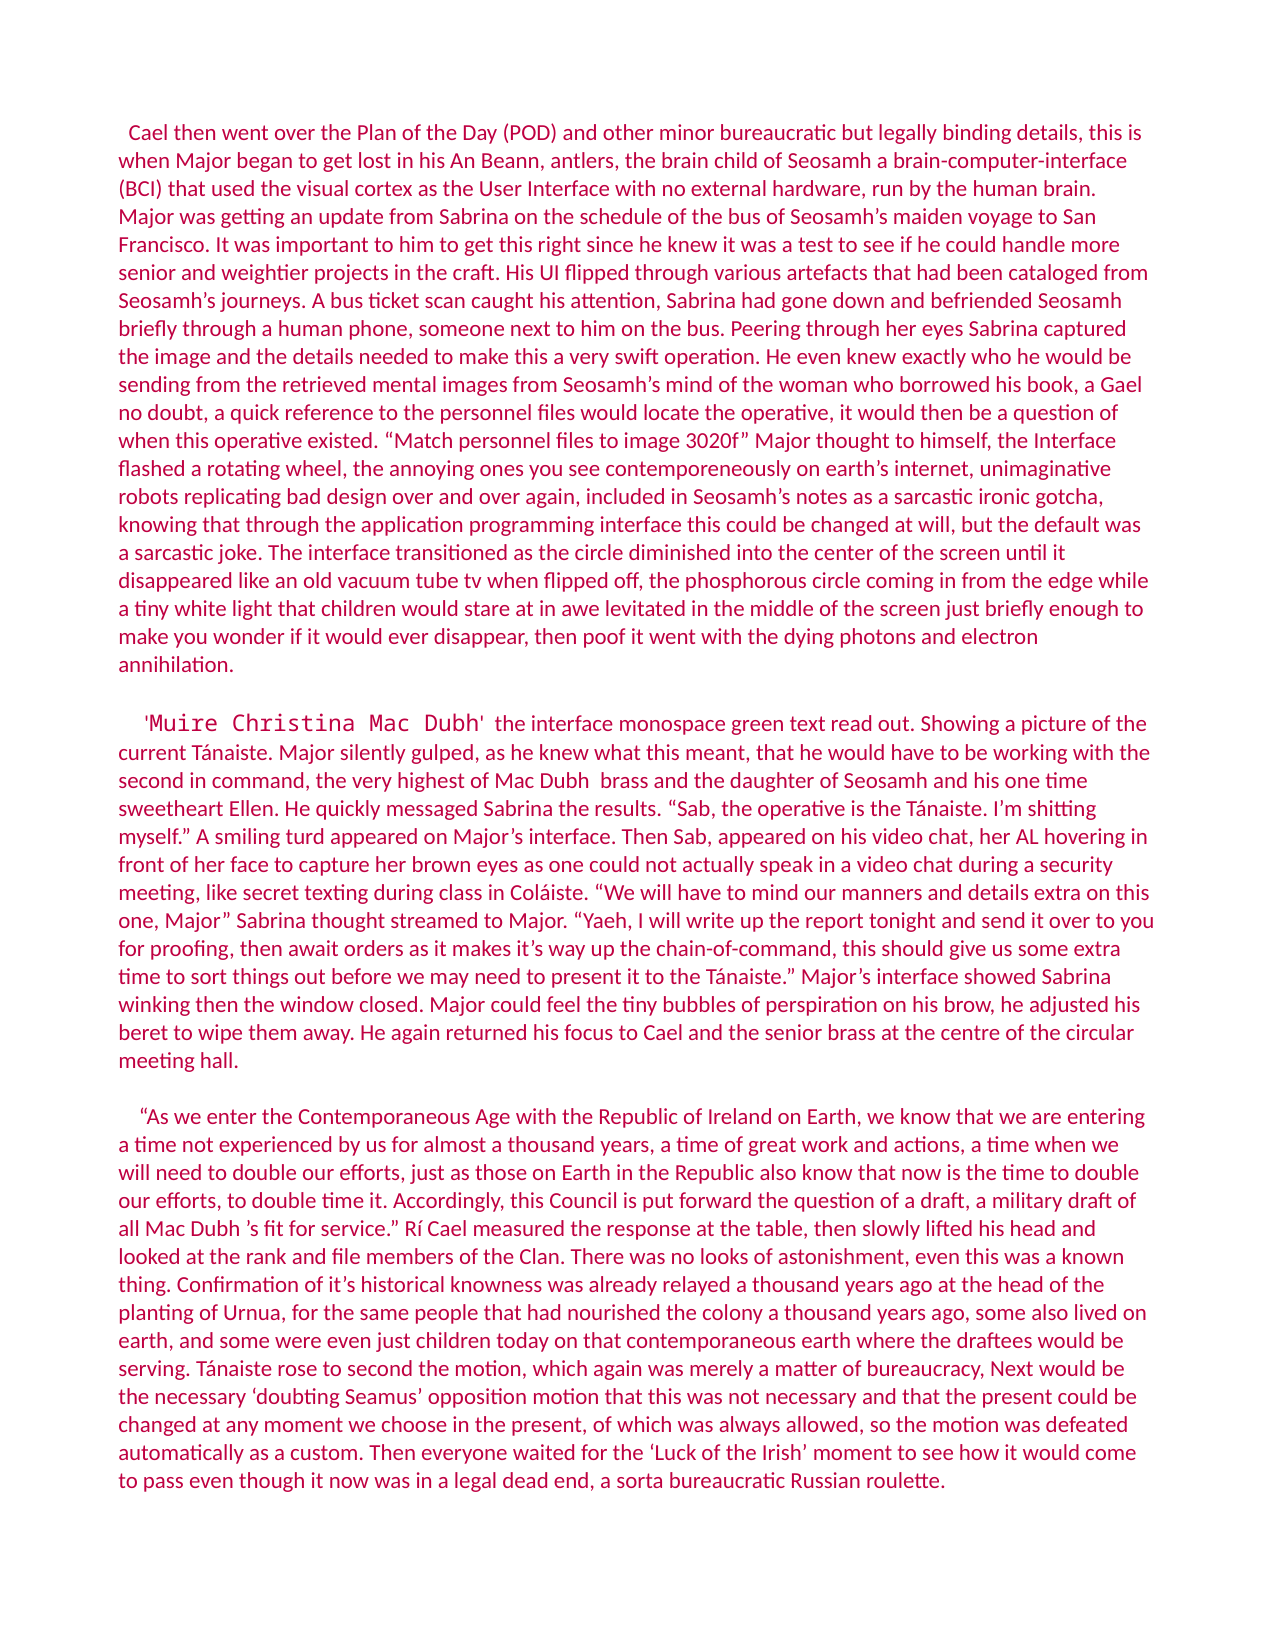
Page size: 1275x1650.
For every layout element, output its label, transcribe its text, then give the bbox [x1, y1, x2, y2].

text Cael then went over the Plan of the Day (POD) and other minor bureaucratic but legally binding details, this is when Major began to get lost in his An Beann, antlers, the brain child of Seosamh a brain-computer-interface (BCI) that used the visual cortex as the User Interface with no external hardware, run by the human brain. Major was getting an update from Sabrina on the schedule of the bus of Seosamh’s maiden voyage to San Francisco. It was important to him to get this right since he knew it was a test to see if he could handle more senior and weightier projects in the craft. His UI flipped through various artefacts that had been cataloged from Seosamh’s journeys. A bus ticket scan caught his attention, Sabrina had gone down and befriended Seosamh briefly through a human phone, someone next to him on the bus. Peering through her eyes Sabrina captured the image and the details needed to make this a very swift operation. He even knew exactly who he would be sending from the retrieved mental images from Seosamh’s mind of the woman who borrowed his book, a Gael no doubt, a quick reference to the personnel files would locate the operative, it would then be a question of when this operative existed. “Match personnel files to image 3020f” Major thought to himself, the Interface flashed a rotating wheel, the annoying ones you see contemporeneously on earth’s internet, unimaginative robots replicating bad design over and over again, included in Seosamh’s notes as a sarcastic ironic gotcha, knowing that through the application programming interface this could be changed at will, but the default was a sarcastic joke. The interface transitioned as the circle diminished into the center of the screen until it disappeared like an old vacuum tube tv when flipped off, the phosphorous circle coming in from the edge while a tiny white light that children would stare at in awe levitated in the middle of the screen just briefly enough to make you wonder if it would ever disappear, then poof it went with the dying photons and electron annihilation. 'Muire Christina Mac Dubh' the interface monospace green text read out. Showing a picture of the current Tánaiste. Major silently gulped, as he knew what this meant, that he would have to be working with the second in command, the very highest of Mac Dubh brass and the daughter of Seosamh and his one time sweetheart Ellen. He quickly messaged Sabrina the results. “Sab, the operative is the Tánaiste. I’m shitting myself.” A smiling turd appeared on Major’s interface. Then Sab, appeared on his video chat, her AL hovering in front of her face to capture her brown eyes as one could not actually speak in a video chat during a security meeting, like secret texting during class in Coláiste. “We will have to mind our manners and details extra on this one, Major” Sabrina thought streamed to Major. “Yaeh, I will write up the report tonight and send it over to you for proofing, then await orders as it makes it’s way up the chain-of-command, this should give us some extra time to sort things out before we may need to present it to the Tánaiste.” Major’s interface showed Sabrina winking then the window closed. Major could feel the tiny bubbles of perspiration on his brow, he adjusted his beret to wipe them away. He again returned his focus to Cael and the senior brass at the centre of the circular meeting hall. “As we enter the Contemporaneous Age with the Republic of Ireland on Earth, we know that we are entering a time not experienced by us for almost a thousand years, a time of great work and actions, a time when we will need to double our efforts, just as those on Earth in the Republic also know that now is the time to double our efforts, to double time it. Accordingly, this Council is put forward the question of a draft, a military draft of all Mac Dubh ’s fit for service.” Rí Cael measured the response at the table, then slowly lifted his head and looked at the rank and file members of the Clan. There was no looks of astonishment, even this was a known thing. Confirmation of it’s historical knowness was already relayed a thousand years ago at the head of the planting of Urnua, for the same people that had nourished the colony a thousand years ago, some also lived on earth, and some were even just children today on that contemporaneous earth where the draftees would be serving. Tánaiste rose to second the motion, which again was merely a matter of bureaucracy, Next would be the necessary ‘doubting Seamus’ opposition motion that this was not necessary and that the present could be changed at any moment we choose in the present, of which was always allowed, so the motion was defeated automatically as a custom. Then everyone waited for the ‘Luck of the Irish’ moment to see how it would come to pass even though it now was in a legal dead end, a sorta bureaucratic Russian roulette. [118, 118, 1157, 1522]
